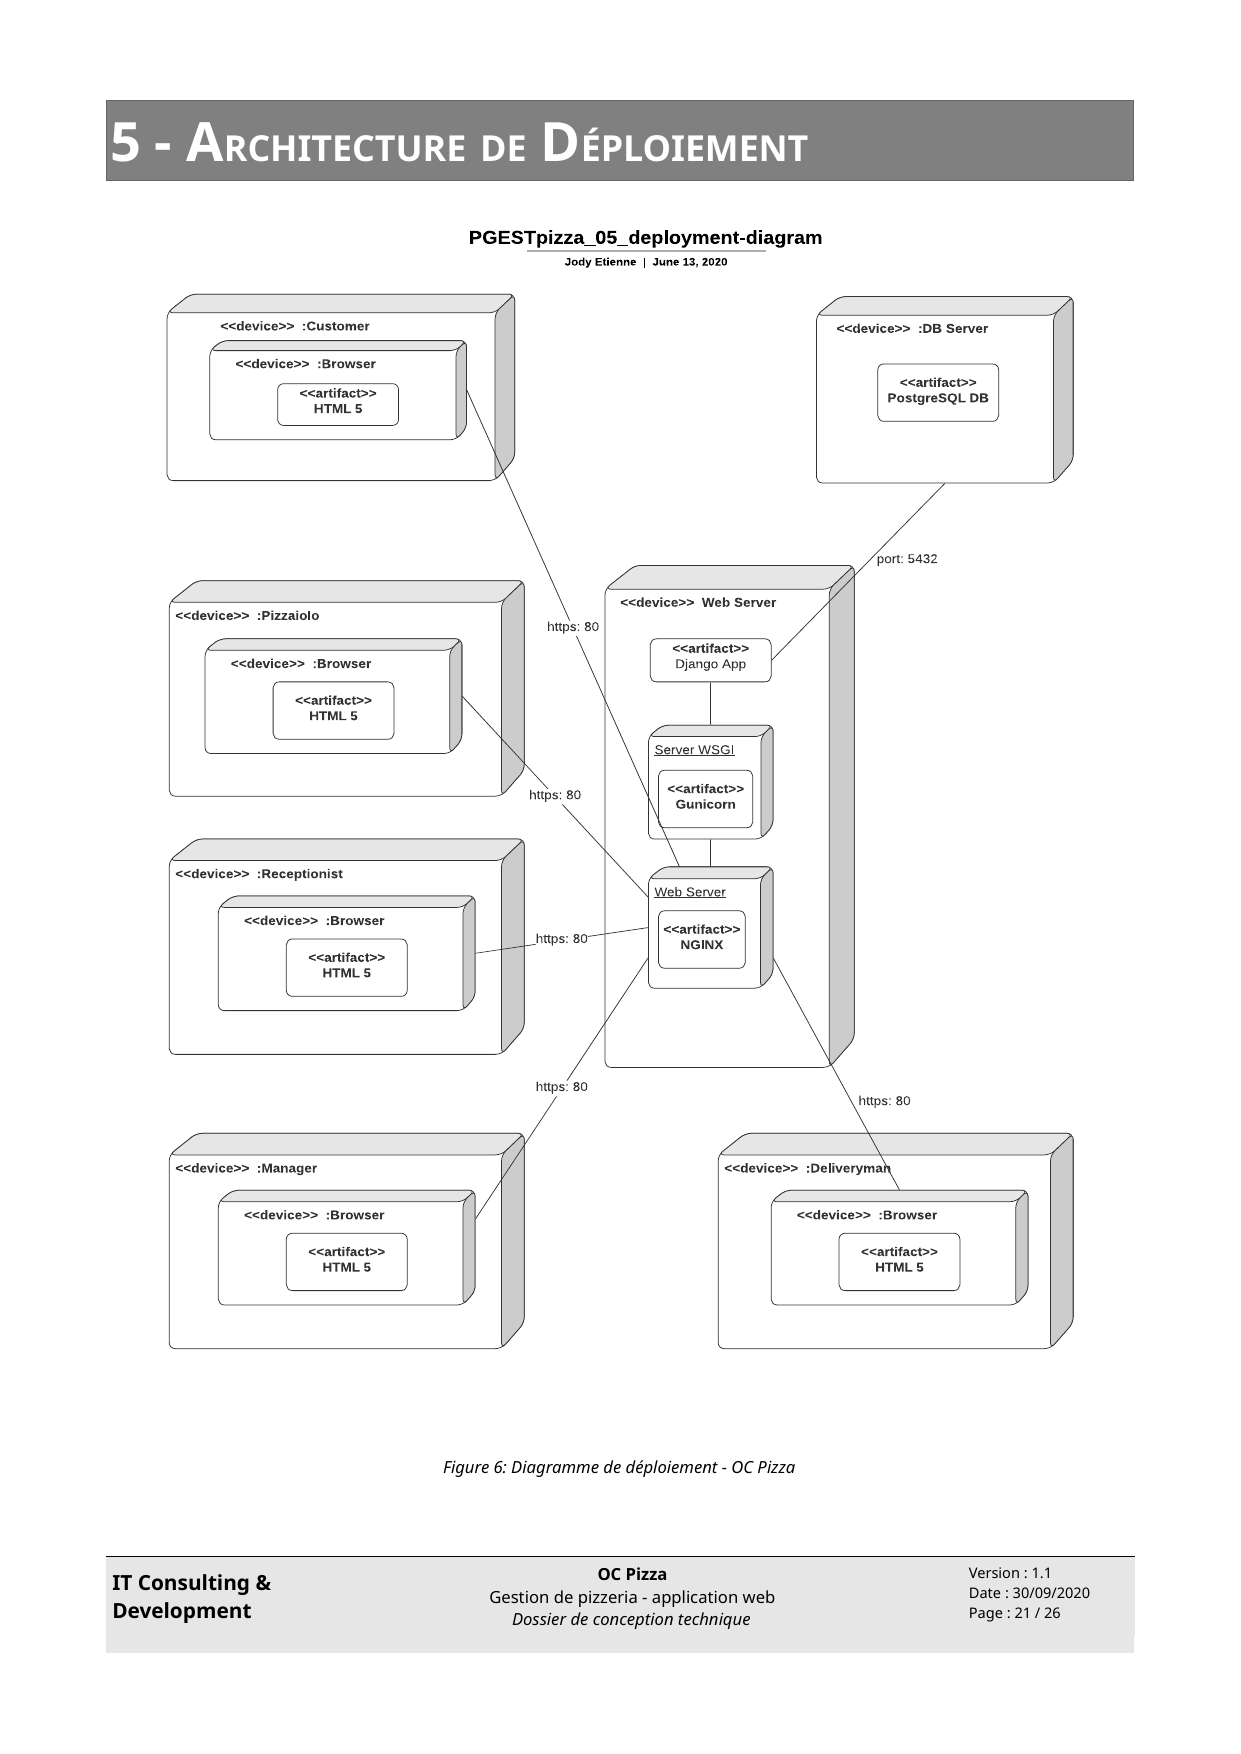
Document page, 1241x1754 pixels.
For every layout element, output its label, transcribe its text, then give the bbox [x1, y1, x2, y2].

text Figure 6: Diagramme de déploiement - OC Pizza [106, 206, 1134, 1479]
subtitle Architecture de Déploiement [107, 101, 1133, 180]
